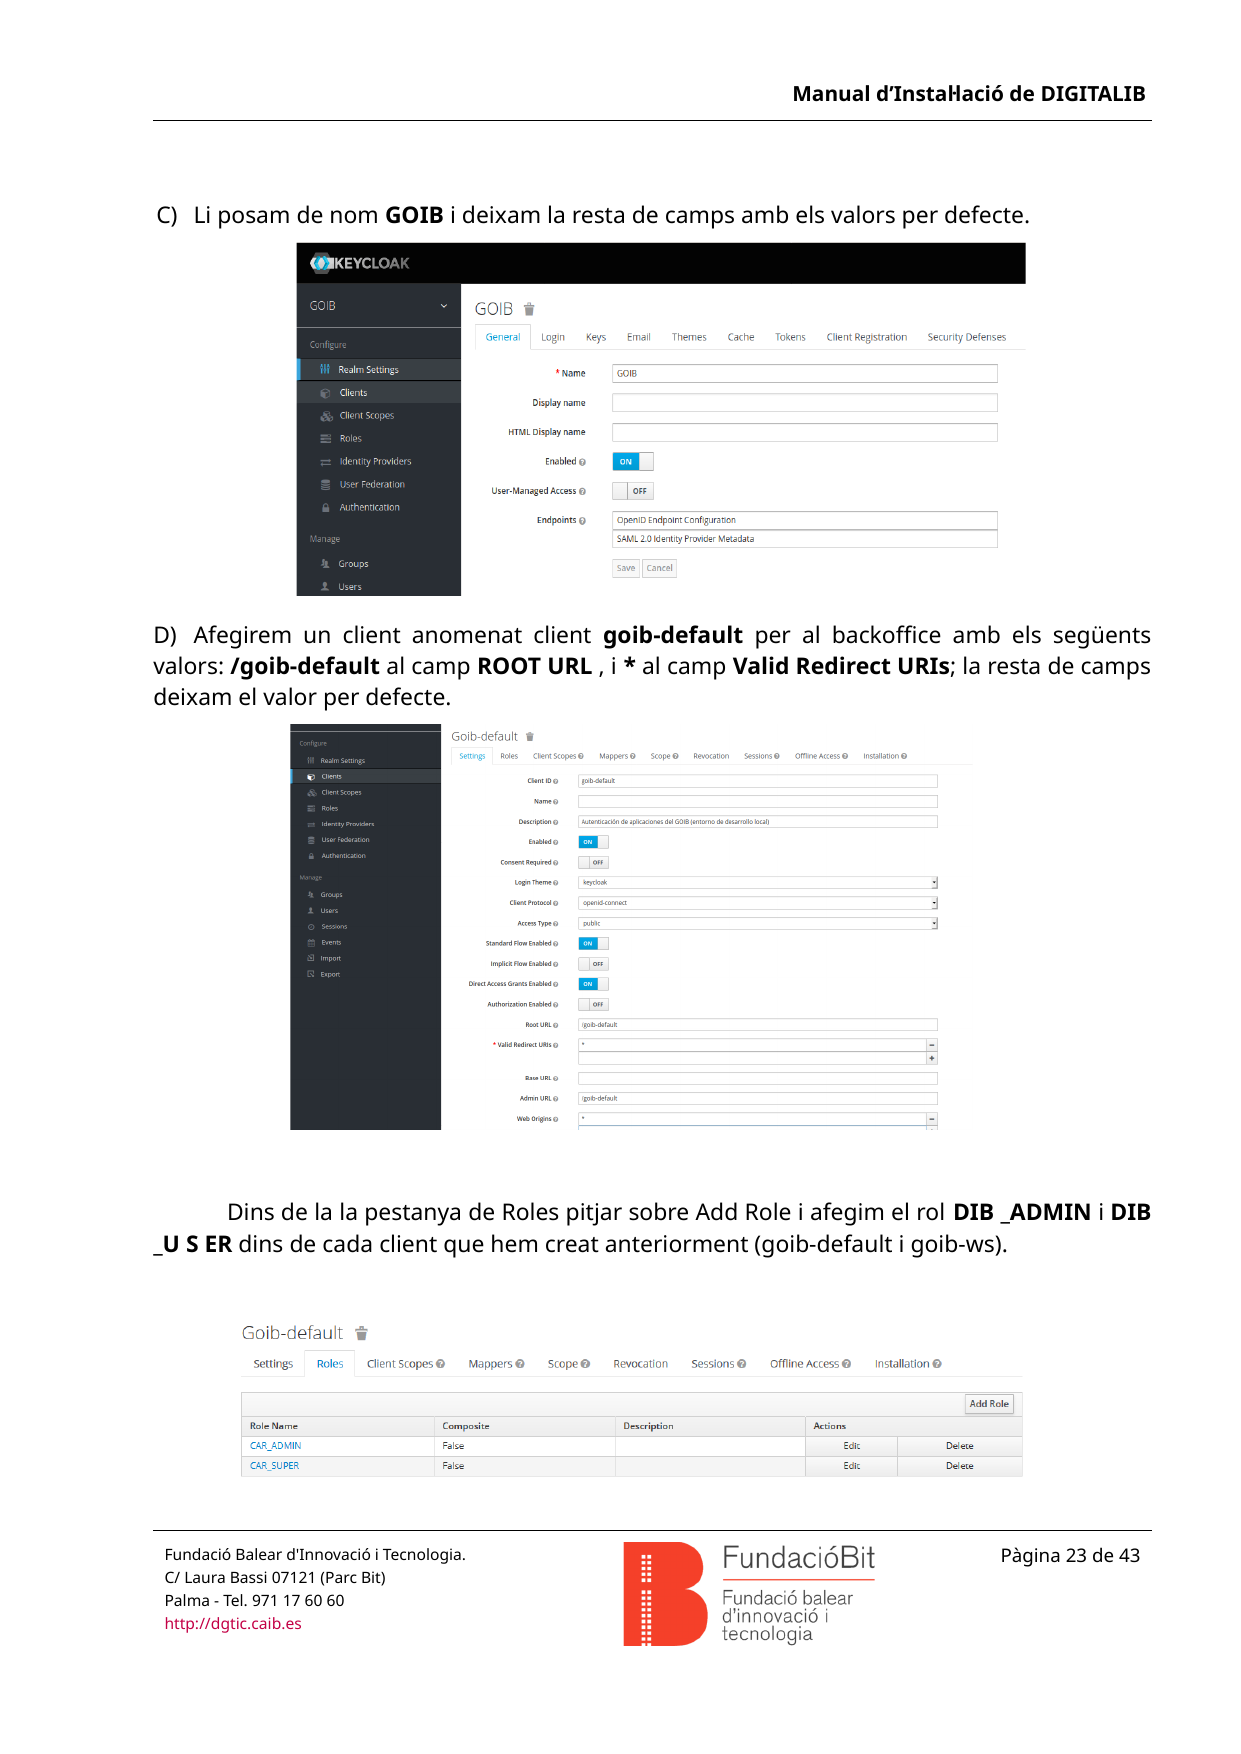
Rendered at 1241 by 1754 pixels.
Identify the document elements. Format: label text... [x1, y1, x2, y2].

list Afegirem un client anomenat client goib-default per al backoffice amb els següents valors: /goib-default al camp ROOT URL , i * al camp Valid Redirect URIs; la resta de camps deixam el valor per defecte. [153, 619, 1152, 713]
list Dins de la la pestanya de Roles pitjar sobre Add Role i afegim el rol DIB _ADMIN i DIB _U S ER dins de cada client que hem creat anteriorment (goib-default i goib-ws). [153, 1196, 1152, 1259]
list Li posam de nom GOIB i deixam la resta de camps amb els valors per defecte. [156, 199, 1152, 231]
picture [232, 1313, 1032, 1493]
picture [623, 1542, 875, 1646]
picture [296, 242, 1026, 596]
picture [290, 724, 973, 1130]
